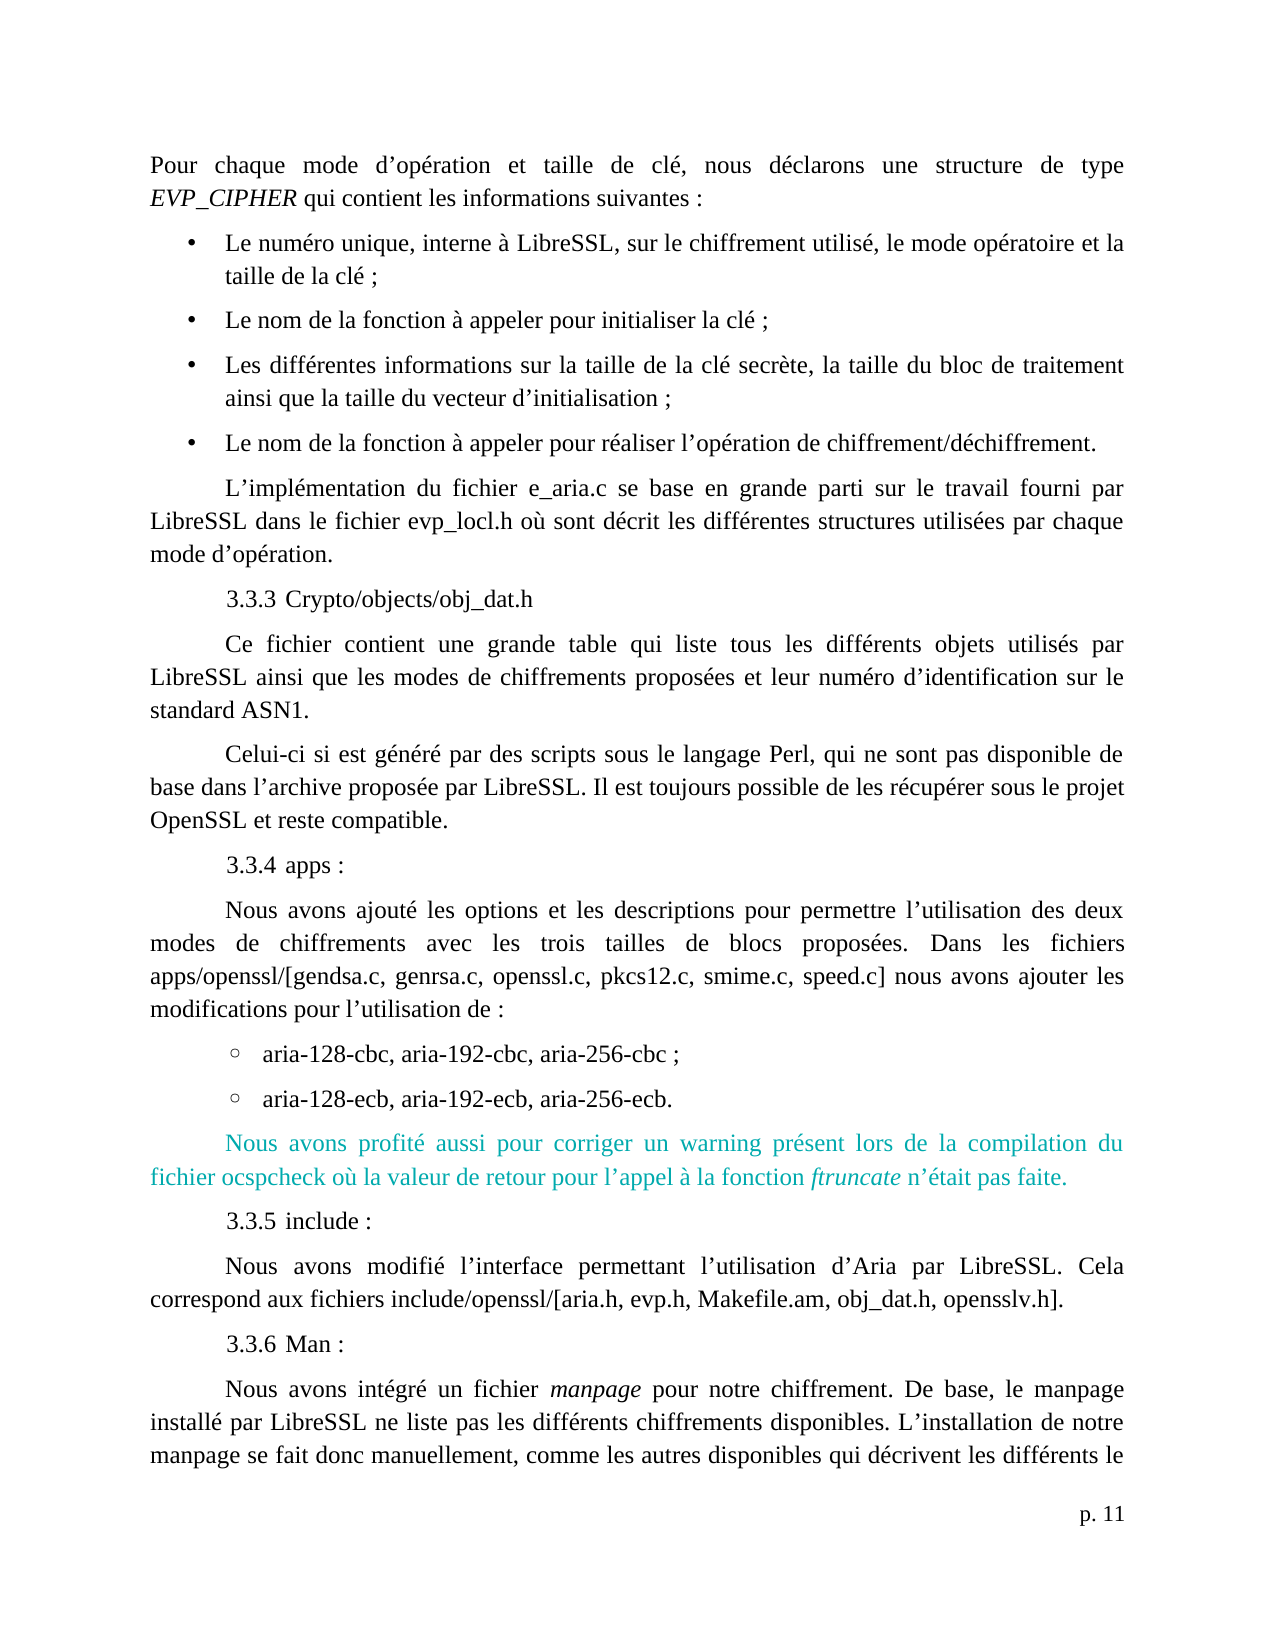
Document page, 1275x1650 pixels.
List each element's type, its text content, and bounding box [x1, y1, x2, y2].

list aria-128-cbc, aria-192-cbc, aria-256-cbc ; [225, 1039, 1125, 1068]
text Nous avons ajouté les options et les descriptions pour permettre l’utilisation des deux modes de chiffrements avec les trois tailles de blocs proposées. Dans les fichiers apps/openssl/[gendsa.c, genrsa.c, openssl.c, pkcs12.c, smime.c, speed.c] nous avons ajouter les modifications pour l’utilisation de : [150, 895, 1125, 1023]
list Les différentes informations sur la taille de la clé secrète, la taille du bloc de traitement ainsi que la taille du vecteur d’initialisation ; [187, 350, 1125, 412]
text Nous avons profité aussi pour corriger un warning présent lors de la compilation du fichier ocspcheck où la valeur de retour pour l’appel à la fonction ftruncate n’était pas faite. [150, 1128, 1125, 1190]
text Celui-ci si est généré par des scripts sous le langage Perl, qui ne sont pas disponible de base dans l’archive proposée par LibreSSL. Il est toujours possible de les récupérer sous le projet OpenSSL et reste compatible. [150, 739, 1125, 834]
subtitle Crypto/objects/obj_dat.h [150, 584, 1125, 613]
text L’implémentation du fichier e_aria.c se base en grande parti sur le travail fourni par LibreSSL dans le fichier evp_locl.h où sont décrit les différentes structures utilisées par chaque mode d’opération. [150, 473, 1125, 568]
text Nous avons modifié l’interface permettant l’utilisation d’Aria par LibreSSL. Cela correspond aux fichiers include/openssl/[aria.h, evp.h, Makefile.am, obj_dat.h, opensslv.h]. [150, 1251, 1125, 1313]
text Ce fichier contient une grande table qui liste tous les différents objets utilisés par LibreSSL ainsi que les modes de chiffrements proposées et leur numéro d’identification sur le standard ASN1. [150, 629, 1125, 723]
text Pour chaque mode d’opération et taille de clé, nous déclarons une structure de type EVP_CIPHER qui contient les informations suivantes : [150, 150, 1125, 212]
list Le nom de la fonction à appeler pour réaliser l’opération de chiffrement/déchiffrement. [187, 428, 1125, 457]
list Le nom de la fonction à appeler pour initialiser la clé ; [187, 306, 1125, 334]
subtitle apps : [150, 850, 1125, 879]
list aria-128-ecb, aria-192-ecb, aria-256-ecb. [225, 1084, 1125, 1112]
subtitle include : [150, 1206, 1125, 1235]
subtitle Man : [150, 1329, 1125, 1358]
list Le numéro unique, interne à LibreSSL, sur le chiffrement utilisé, le mode opératoire et la taille de la clé ; [187, 228, 1125, 289]
text Nous avons intégré un fichier manpage pour notre chiffrement. De base, le manpage installé par LibreSSL ne liste pas les différents chiffrements disponibles. L’installation de notre manpage se fait donc manuellement, comme les autres disponibles qui décrivent les différents le [150, 1374, 1125, 1468]
